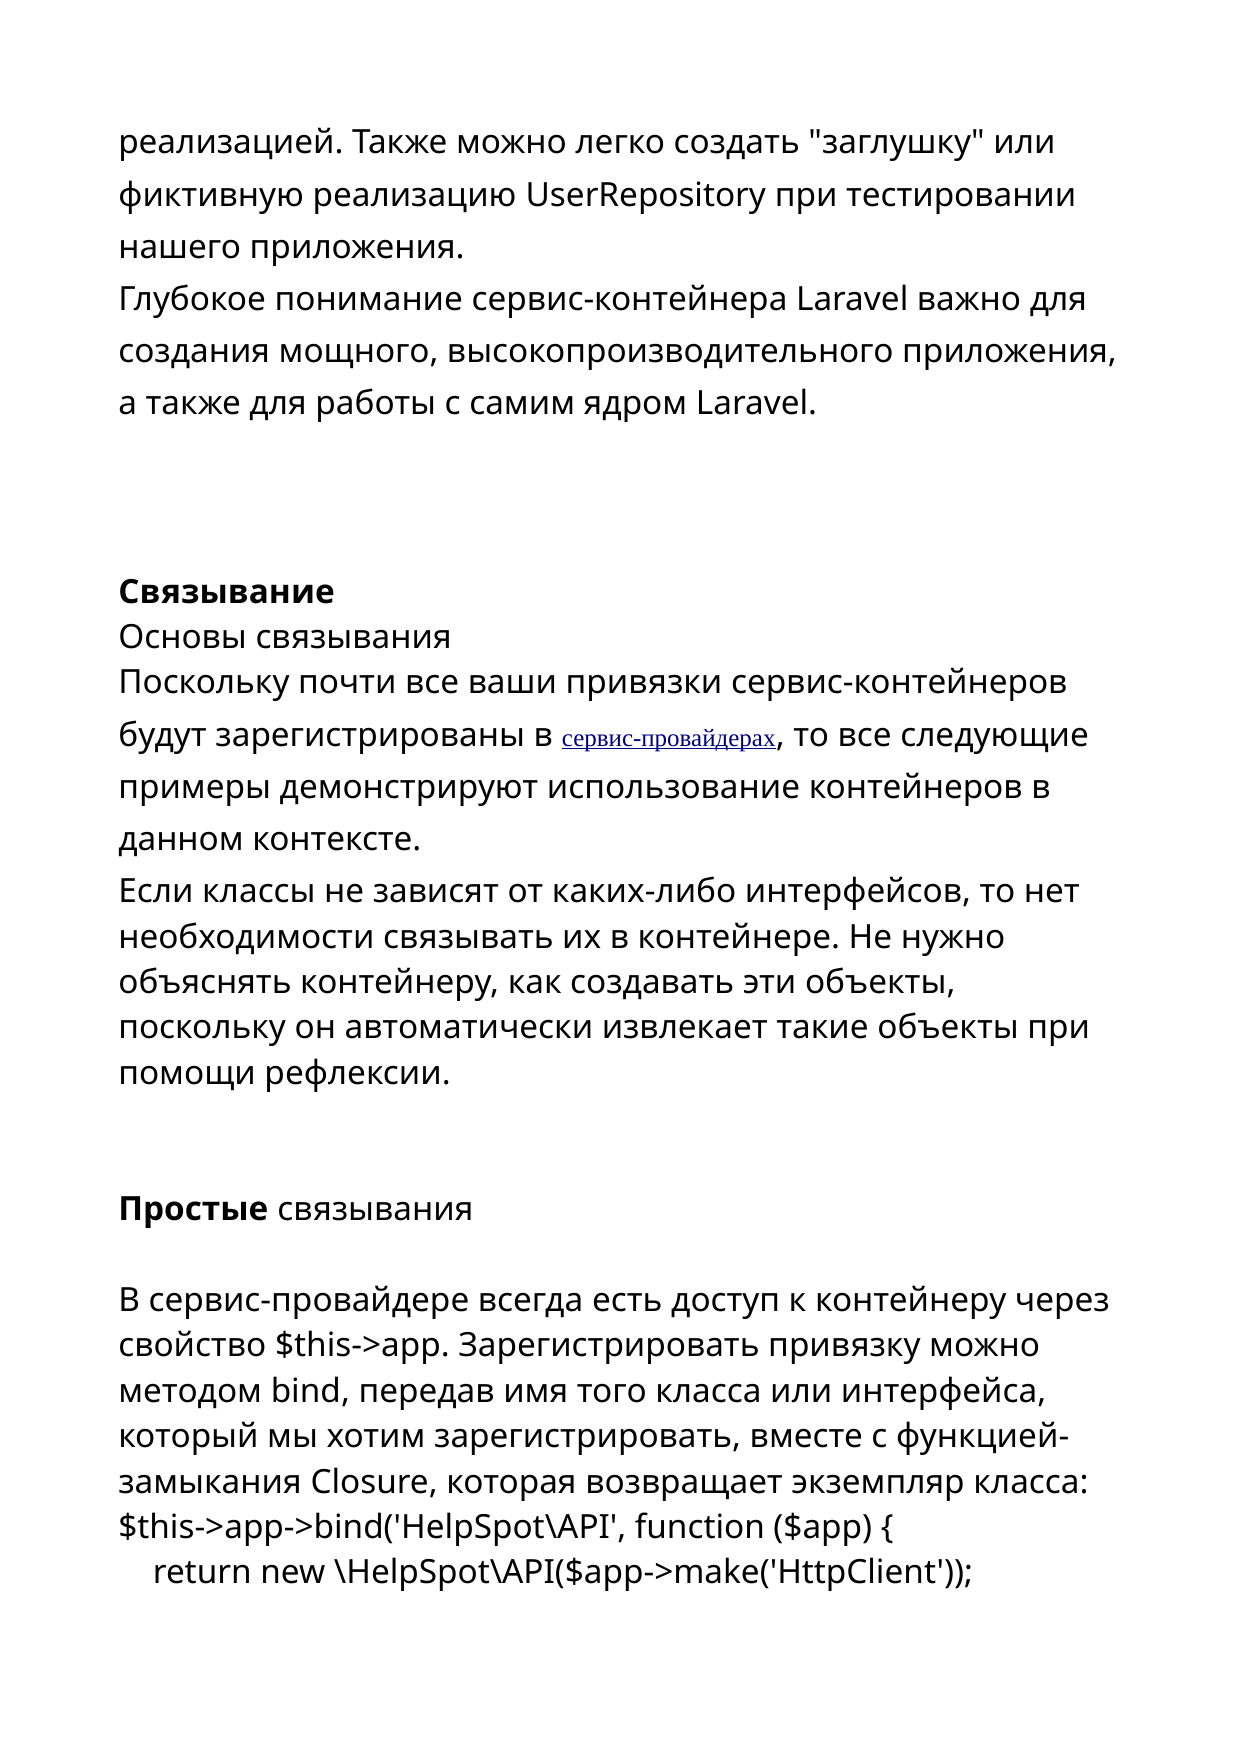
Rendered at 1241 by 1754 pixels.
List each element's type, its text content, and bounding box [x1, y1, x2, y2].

text $this->app->bind('HelpSpot\API', function ($app) { [118, 1503, 1122, 1548]
subtitle Основы связывания [118, 613, 1122, 658]
text В сервис-провайдере всегда есть доступ к контейнеру через свойство $this->app. Зарегистрировать привязку можно методом bind, передав имя того класса или интерфейса, который мы хотим зарегистрировать, вместе с функцией-замыкания Closure, которая возвращает экземпляр класса: [118, 1276, 1122, 1503]
text return new \HelpSpot\API($app->make('HttpClient')); [118, 1548, 1122, 1594]
text Простые связывания [118, 1185, 1122, 1230]
text Если классы не зависят от каких-либо интерфейсов, то нет необходимости связывать их в контейнере. Не нужно объяснять контейнеру, как создавать эти объекты, поскольку он автоматически извлекает такие объекты при помощи рефлексии. [118, 867, 1122, 1094]
text реализацией. Также можно легко создать "заглушку" или фиктивную реализацию UserRepository при тестировании нашего приложения. [118, 118, 1122, 268]
text Поскольку почти все ваши привязки сервис-контейнеров будут зарегистрированы в сервис-провайдерах, то все следующие примеры демонстрируют использование контейнеров в данном контексте. [118, 658, 1122, 860]
text Глубокое понимание сервис-контейнера Laravel важно для создания мощного, высокопроизводительного приложения, а также для работы с самим ядром Laravel. [118, 275, 1122, 424]
subtitle Связывание [118, 567, 1122, 613]
